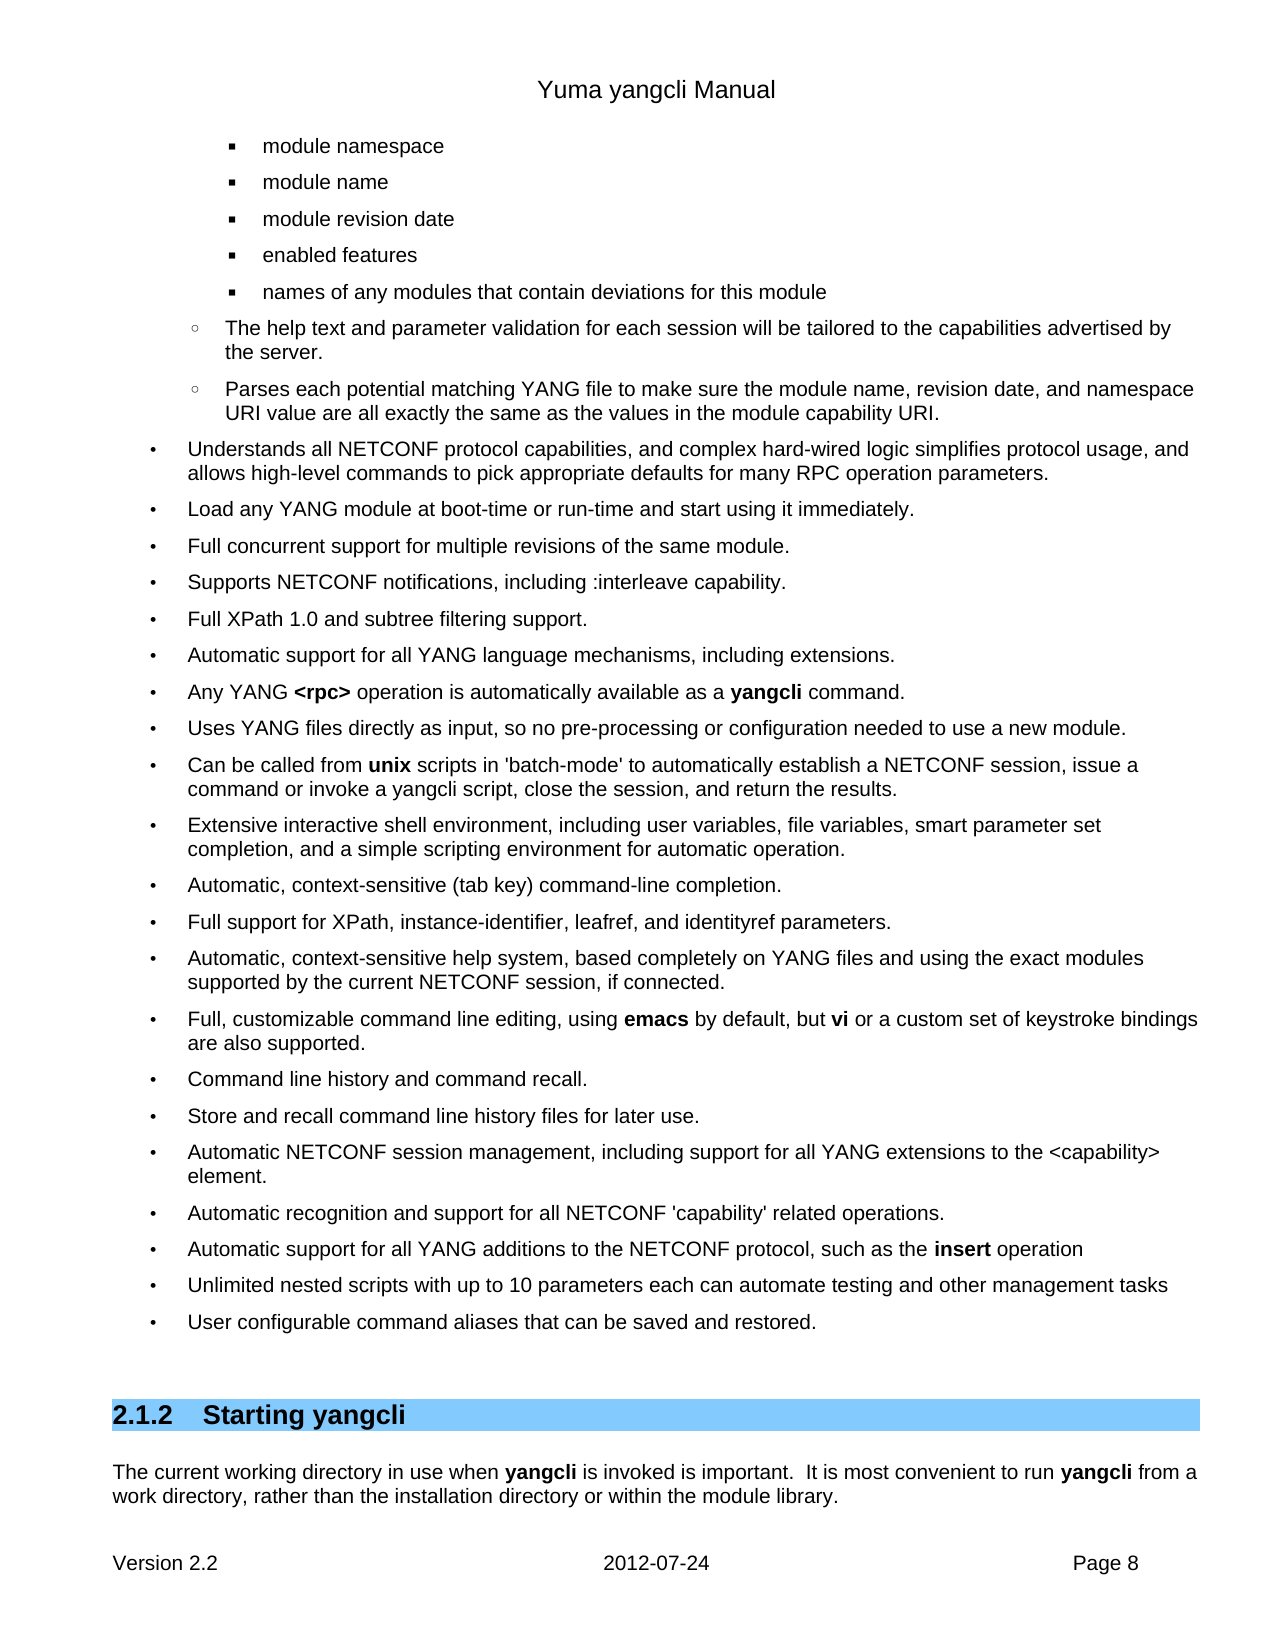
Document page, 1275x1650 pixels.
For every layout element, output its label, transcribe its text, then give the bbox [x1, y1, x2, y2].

list Automatic support for all YANG additions to the NETCONF protocol, such as the insert operation [150, 1237, 1200, 1261]
list names of any modules that contain deviations for this module [225, 279, 1200, 303]
list Full concurrent support for multiple revisions of the same module. [150, 534, 1200, 558]
list Unlimited nested scripts with up to 10 parameters each can automate testing and other management tasks [150, 1273, 1200, 1297]
list Automatic recognition and support for all NETCONF 'capability' related operations. [150, 1200, 1200, 1224]
list Full XPath 1.0 and subtree filtering support. [150, 607, 1200, 631]
list Can be called from unix scripts in 'batch-mode' to automatically establish a NETCONF session, issue a command or invoke a yangcli script, close the session, and return the results. [150, 752, 1200, 800]
list Full, customizable command line editing, using emacs by default, but vi or a custom set of keystroke bindings are also supported. [150, 1007, 1200, 1054]
list Automatic support for all YANG language mechanisms, including extensions. [150, 643, 1200, 667]
list module revision date [225, 207, 1200, 231]
list The help text and parameter validation for each session will be tailored to the capabilities advertised by the server. [187, 316, 1200, 364]
list enabled features [225, 243, 1200, 267]
list Load any YANG module at boot-time or run-time and start using it immediately. [150, 497, 1200, 521]
list Automatic NETCONF session management, including support for all YANG extensions to the <capability> element. [150, 1140, 1200, 1188]
subtitle Starting yangcli [112, 1399, 1200, 1431]
list Extensive interactive shell environment, including user variables, file variables, smart parameter set completion, and a simple scripting environment for automatic operation. [150, 813, 1200, 861]
list Any YANG <rpc> operation is automatically available as a yangcli command. [150, 679, 1200, 703]
list Supports NETCONF notifications, including :interleave capability. [150, 570, 1200, 594]
list Uses YANG files directly as input, so no pre-processing or configuration needed to use a new module. [150, 716, 1200, 740]
list Store and recall command line history files for later use. [150, 1103, 1200, 1127]
text The current working directory in use when yangcli is invoked is important. It is most convenient to run yangcli from a work directory, rather than the installation directory or within the module library. [112, 1460, 1200, 1508]
list Understands all NETCONF protocol capabilities, and complex hard-wired logic simplifies protocol usage, and allows high-level commands to pick appropriate defaults for many RPC operation parameters. [150, 437, 1200, 485]
list Automatic, context-sensitive help system, based completely on YANG files and using the exact modules supported by the current NETCONF session, if connected. [150, 946, 1200, 994]
list Command line history and command recall. [150, 1067, 1200, 1091]
list Full support for XPath, instance-identifier, leafref, and identityref parameters. [150, 910, 1200, 934]
list Automatic, context-sensitive (tab key) command-line completion. [150, 873, 1200, 897]
list module namespace [225, 134, 1200, 158]
list module name [225, 170, 1200, 194]
list User configurable command aliases that can be saved and restored. [150, 1310, 1200, 1334]
list Parses each potential matching YANG file to make sure the module name, revision date, and namespace URI value are all exactly the same as the values in the module capability URI. [187, 376, 1200, 424]
